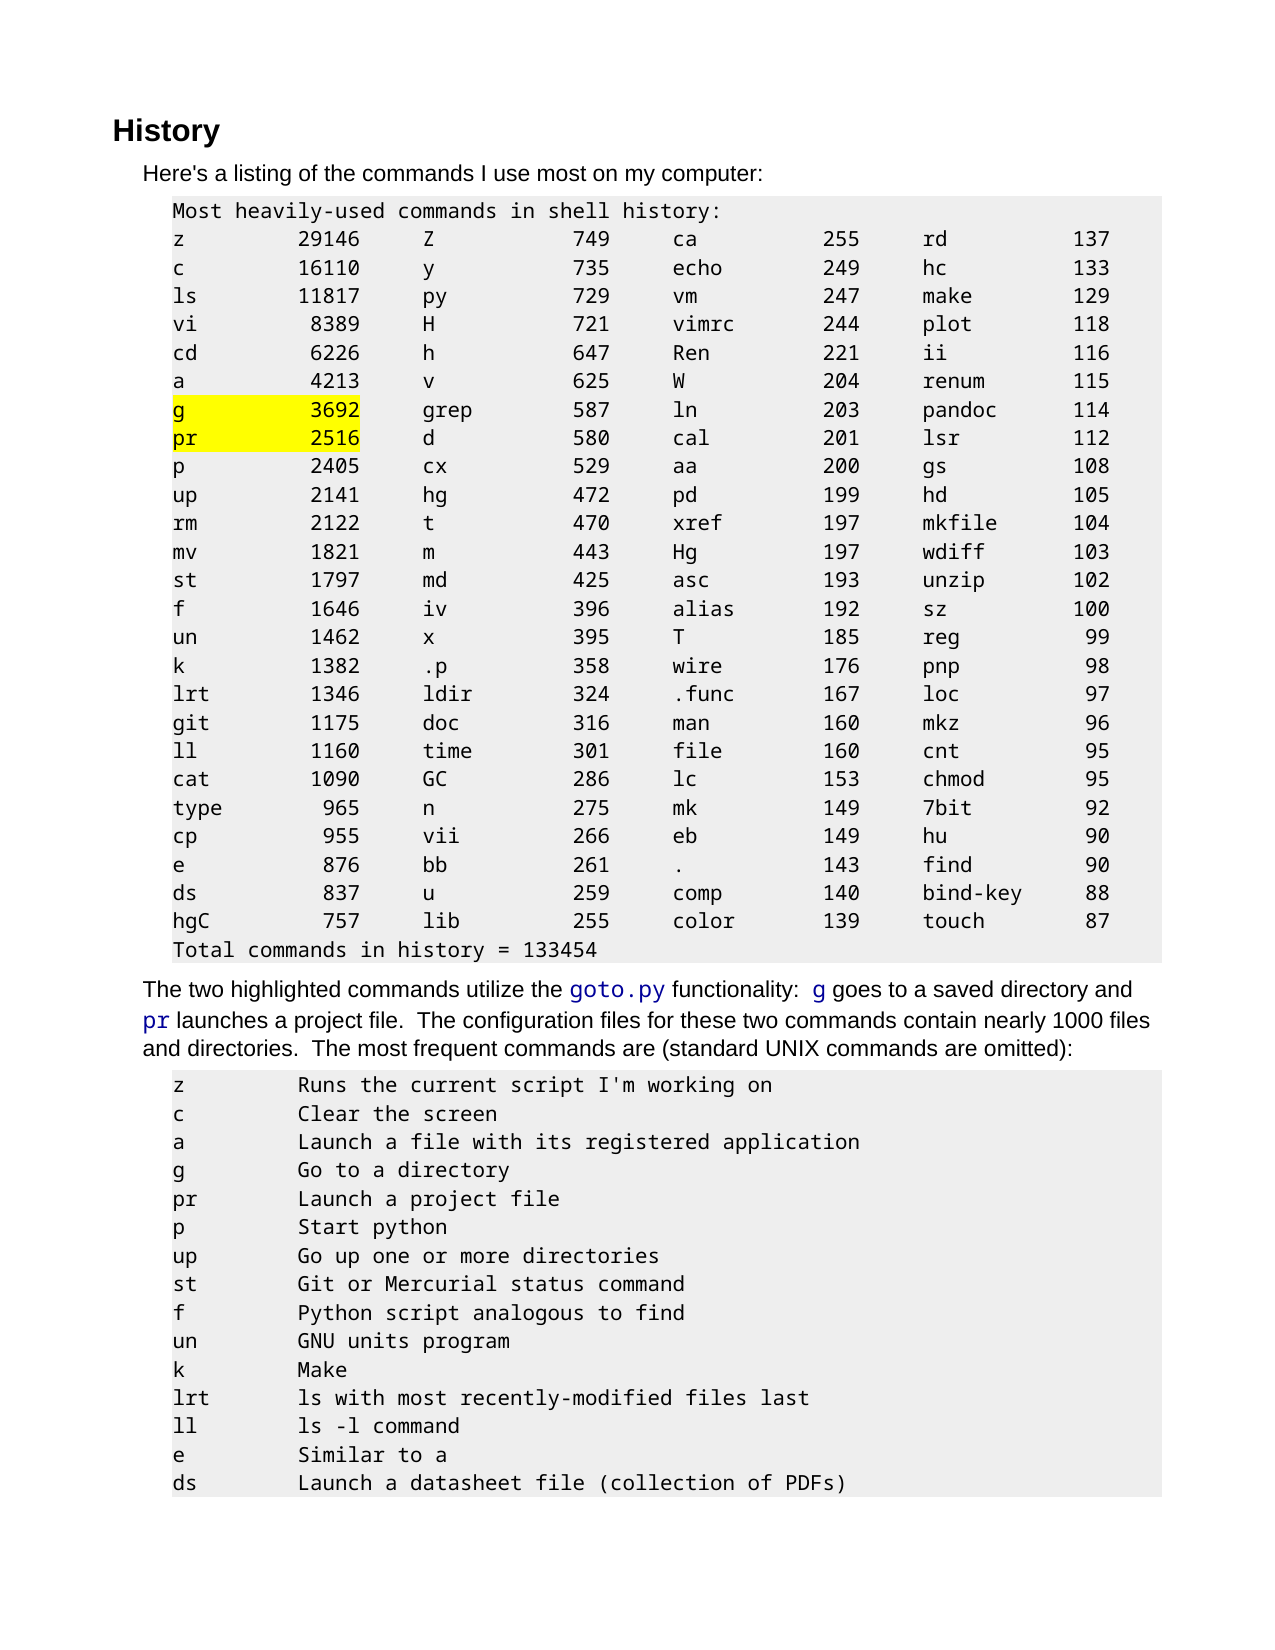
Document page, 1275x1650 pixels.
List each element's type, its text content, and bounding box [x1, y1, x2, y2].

subtitle History [112, 112, 1162, 148]
text f Python script analogous to find [172, 1298, 1162, 1326]
text up Go up one or more directories [172, 1241, 1162, 1269]
text st Git or Mercurial status command [172, 1269, 1162, 1298]
text The two highlighted commands utilize the goto.py functionality: g goes to a saved directory and pr launches a project file. The configuration files for these two commands contain nearly 1000 files and directories. The most frequent commands are (standard UNIX commands are omitted): [142, 972, 1162, 1061]
text a Launch a file with its registered application [172, 1127, 1162, 1156]
text lrt ls with most recently-modified files last [172, 1383, 1162, 1412]
text g Go to a directory [172, 1156, 1162, 1184]
text p Start python [172, 1212, 1162, 1241]
text un GNU units program [172, 1326, 1162, 1355]
text e Similar to a [172, 1440, 1162, 1468]
text Here's a listing of the commands I use most on my computer: [142, 160, 1162, 187]
text Most heavily-used commands in shell history: z 29146 Z 749 ca 255 rd 137 c 16110 y 735 echo 249 hc 133 ls 11817 py 729 vm 247 make 129 vi 8389 H 721 vimrc 244 plot 118 cd 6226 h 647 Ren 221 ii 116 a 4213 v 625 W 204 renum 115 g 3692 grep 587 ln 203 pandoc 114 pr 2516 d 580 cal 201 lsr 112 p 2405 cx 529 aa 200 gs 108 up 2141 hg 472 pd 199 hd 105 rm 2122 t 470 xref 197 mkfile 104 mv 1821 m 443 Hg 197 wdiff 103 st 1797 md 425 asc 193 unzip 102 f 1646 iv 396 alias 192 sz 100 un 1462 x 395 T 185 reg 99 k 1382 .p 358 wire 176 pnp 98 lrt 1346 ldir 324 .func 167 loc 97 git 1175 doc 316 man 160 mkz 96 ll 1160 time 301 file 160 cnt 95 cat 1090 GC 286 lc 153 chmod 95 type 965 n 275 mk 149 7bit 92 cp 955 vii 266 eb 149 hu 90 e 876 bb 261 . 143 find 90 ds 837 u 259 comp 140 bind-key 88 hgC 757 lib 255 color 139 touch 87 Total commands in history = 133454 [172, 196, 1162, 963]
text z Runs the current script I'm working on [172, 1070, 1162, 1099]
text k Make [172, 1355, 1162, 1383]
text pr Launch a project file [172, 1184, 1162, 1212]
text c Clear the screen [172, 1099, 1162, 1127]
text ds Launch a datasheet file (collection of PDFs) [172, 1468, 1162, 1497]
text ll ls -l command [172, 1412, 1162, 1440]
